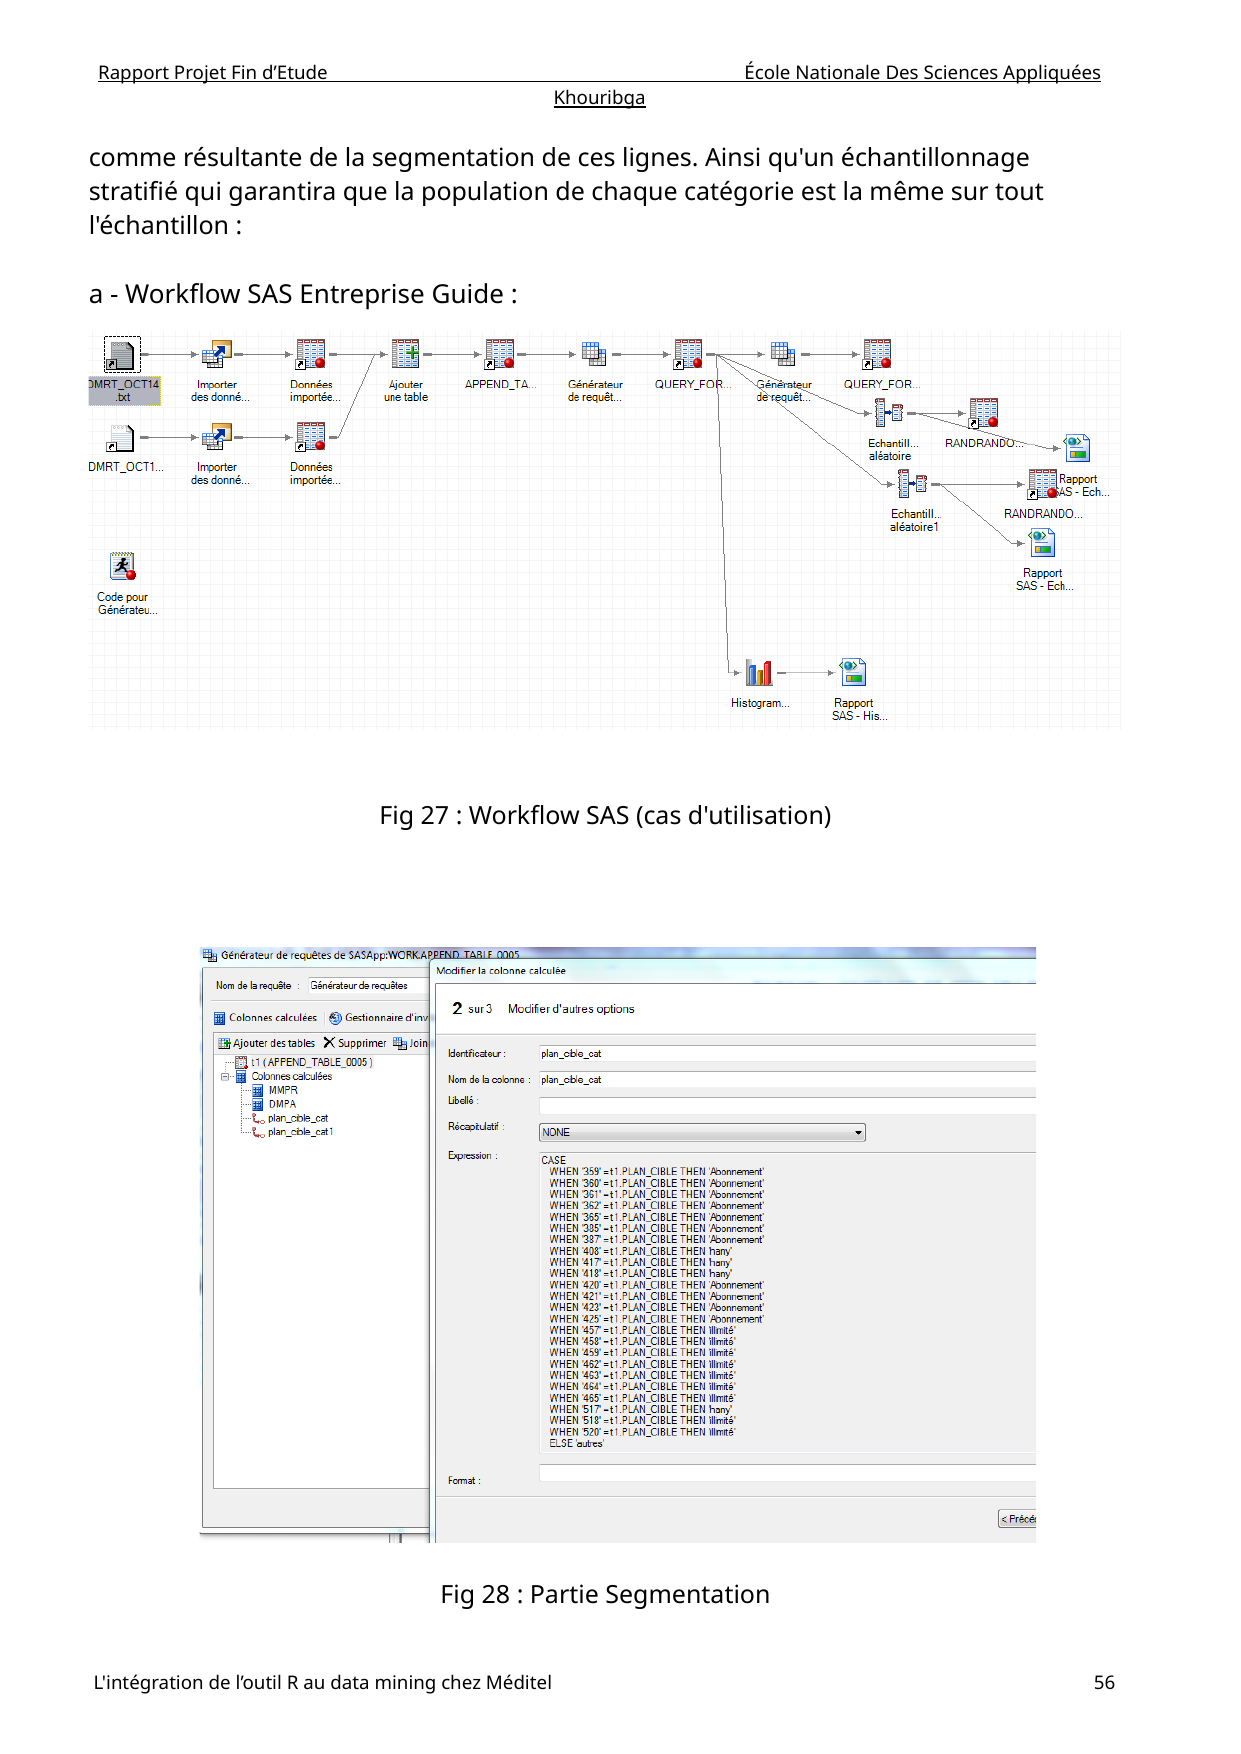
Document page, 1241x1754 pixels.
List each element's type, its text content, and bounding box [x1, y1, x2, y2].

text Fig 28 : Partie Segmentation [88, 1576, 1122, 1611]
text a - Workflow SAS Entreprise Guide : [88, 276, 1122, 311]
text Fig 27 : Workflow SAS (cas d'utilisation) [88, 798, 1122, 832]
picture [88, 330, 1123, 730]
picture [199, 947, 1037, 1543]
text comme résultante de la segmentation de ces lignes. Ainsi qu'un échantillonnage stratifié qui garantira que la population de chaque catégorie est la même sur tout l'échantillon : [88, 139, 1122, 242]
